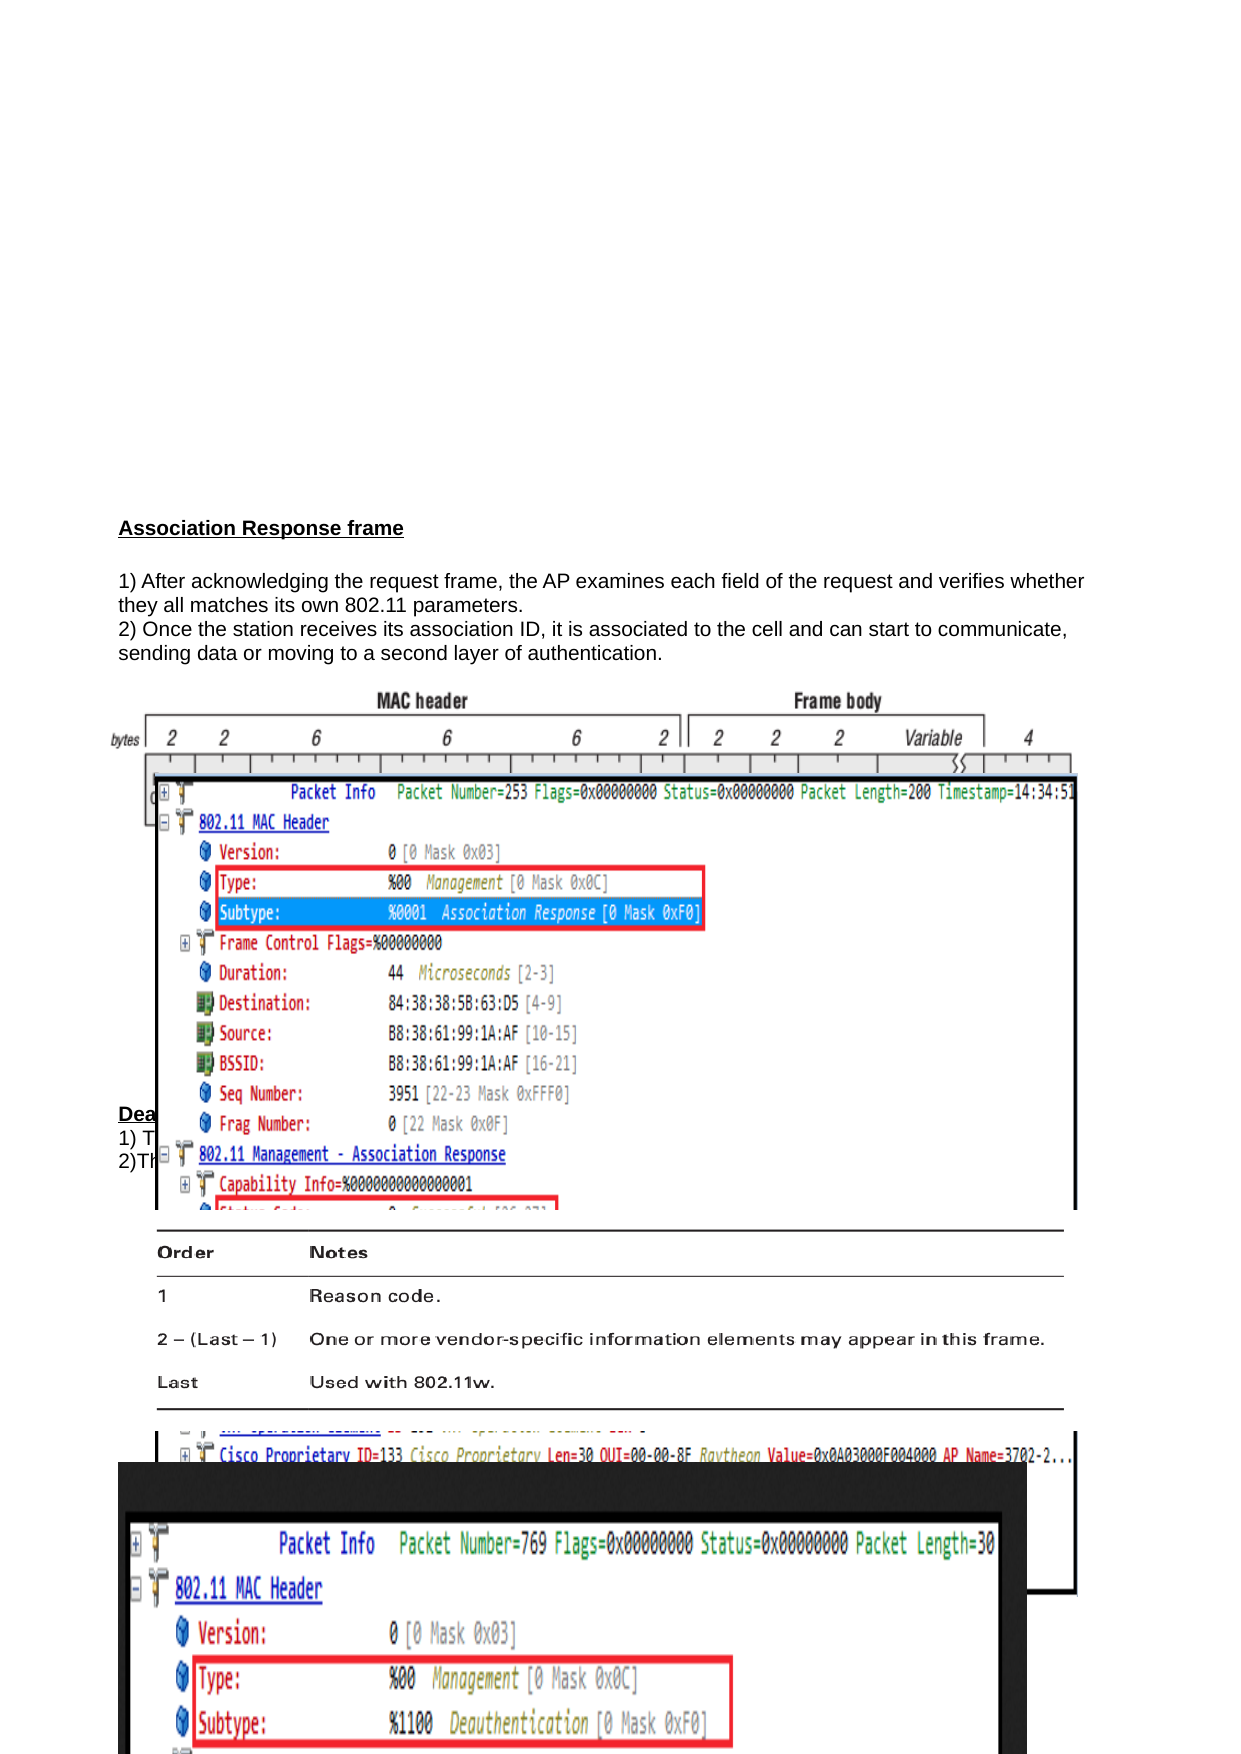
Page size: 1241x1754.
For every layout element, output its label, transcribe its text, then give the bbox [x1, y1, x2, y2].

text 2) Once the station receives its association ID, it is associated to the cell and can start to communicate, sending data or moving to a second layer of authentication. [118, 616, 1122, 664]
text Deauthentication frame [118, 1101, 155, 1122]
text 3) If the association fails, the station receives in the status code the reason for the failure. [118, 664, 1122, 688]
text Association Response frame [118, 516, 1122, 540]
picture [68, 666, 1104, 1754]
text Deauthentication frame [1078, 1101, 1122, 1125]
text 1) After acknowledging the request frame, the AP examines each field of the request and verifies whether they all matches its own 802.11 parameters. [118, 568, 1122, 616]
